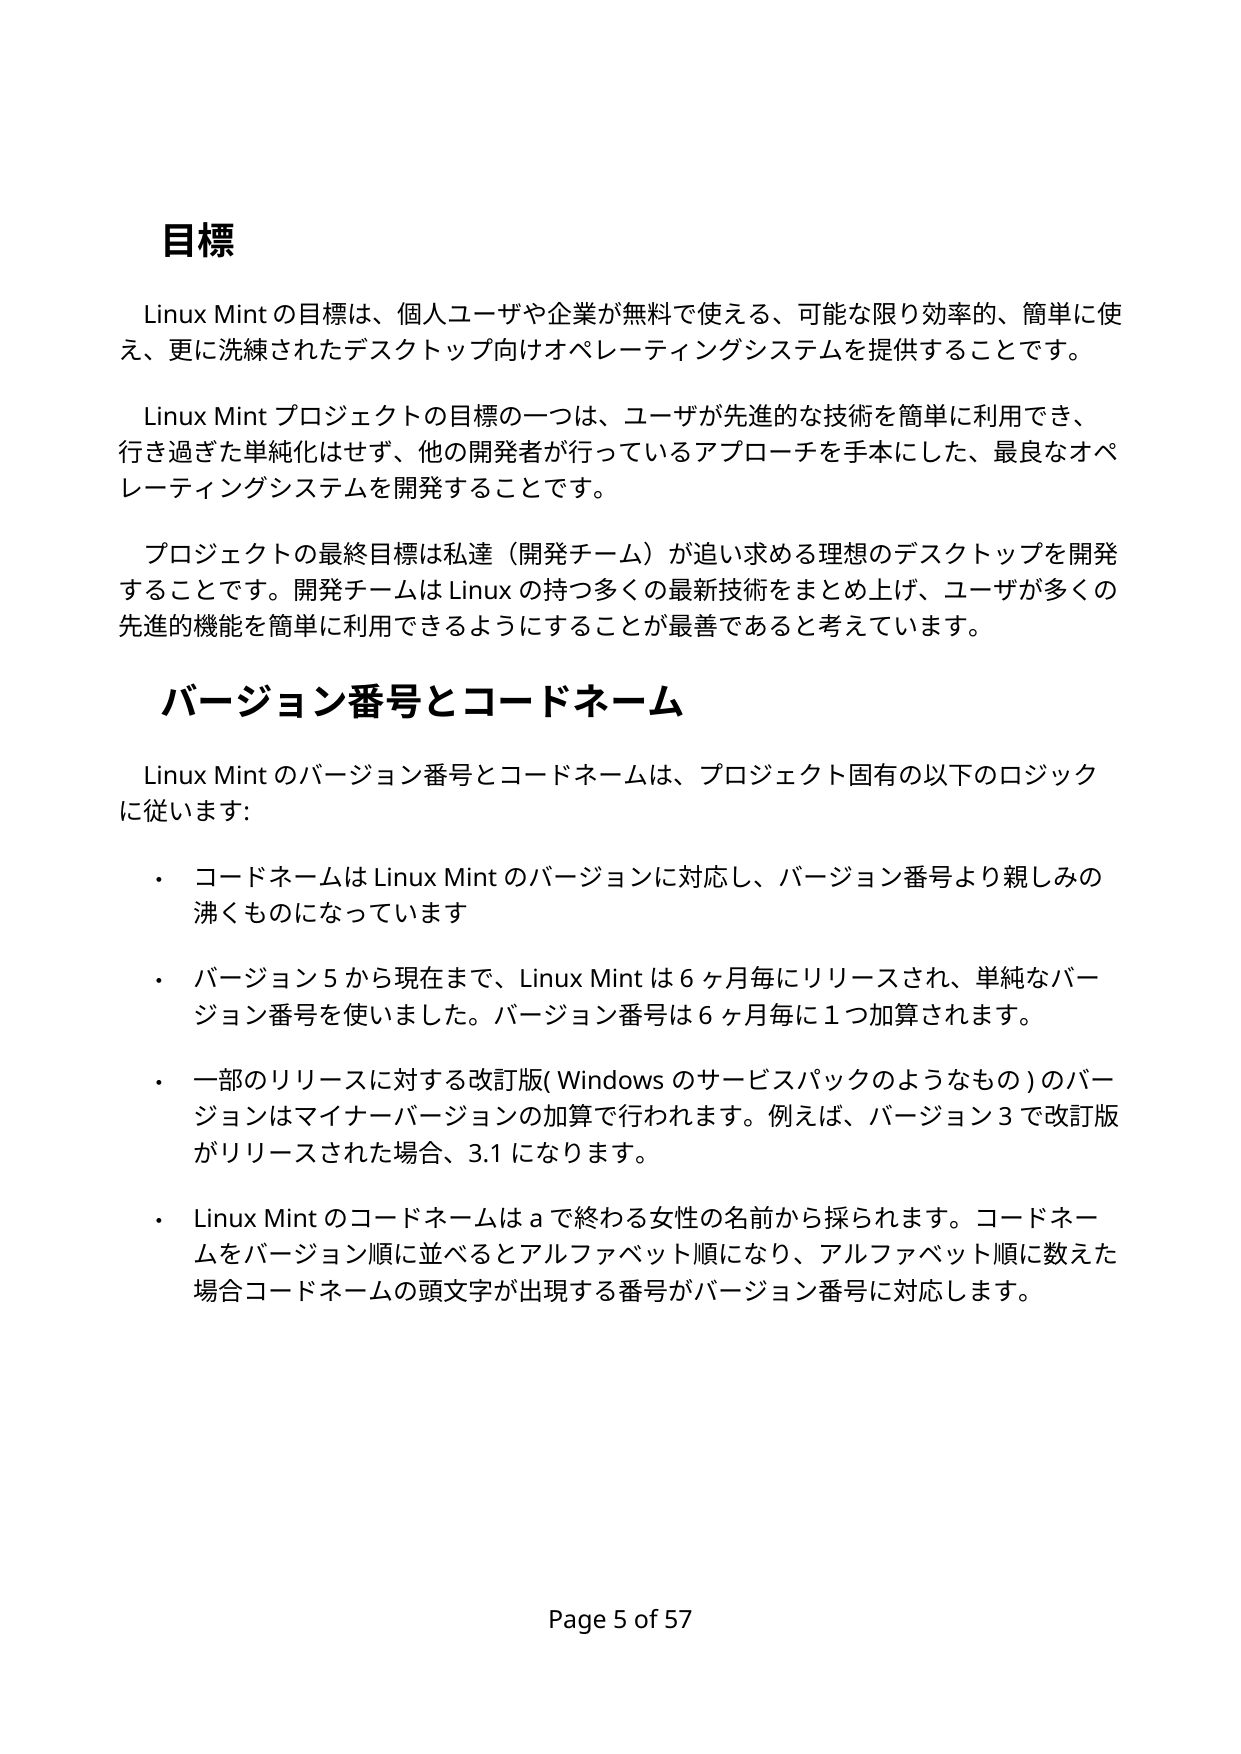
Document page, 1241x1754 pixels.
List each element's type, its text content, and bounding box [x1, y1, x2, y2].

text プロジェクトの最終目標は私達（開発チーム）が追い求める理想のデスクトップを開発することです。開発チームはLinux の持つ多くの最新技術をまとめ上げ、ユーザが多くの先進的機能を簡単に利用できるようにすることが最善であると考えています。 [118, 534, 1122, 643]
list コードネームはLinux Mint のバージョンに対応し、バージョン番号より親しみの沸くものになっています [156, 857, 1122, 930]
text Linux Mint のバージョン番号とコードネームは、プロジェクト固有の以下のロジックに従います: [118, 756, 1122, 828]
subtitle 目標 [118, 211, 1122, 265]
list Linux Mint のコードネームは a で終わる女性の名前から採られます。コードネームをバージョン順に並べるとアルファベット順になり、アルファベット順に数えた場合コードネームの頭文字が出現する番号がバージョン番号に対応します。 [156, 1198, 1122, 1307]
subtitle バージョン番号とコードネーム [118, 672, 1122, 726]
list 一部のリリースに対する改訂版( Windows のサービスパックのようなもの ) のバージョンはマイナーバージョンの加算で行われます。例えば、バージョン3 で改訂版がリリースされた場合、3.1 になります。 [156, 1061, 1122, 1169]
list バージョン5 から現在まで、Linux Mint は6 ヶ月毎にリリースされ、単純なバージョン番号を使いました。バージョン番号は6 ヶ月毎に１つ加算されます。 [156, 959, 1122, 1031]
text Linux Mint プロジェクトの目標の一つは、ユーザが先進的な技術を簡単に利用でき、行き過ぎた単純化はせず、他の開発者が行っているアプローチを手本にした、最良なオペレーティングシステムを開発することです。 [118, 396, 1122, 505]
text Linux Mintの目標は、個人ユーザや企業が無料で使える、可能な限り効率的、簡単に使え、更に洗練されたデスクトップ向けオペレーティングシステムを提供することです。 [118, 294, 1122, 367]
